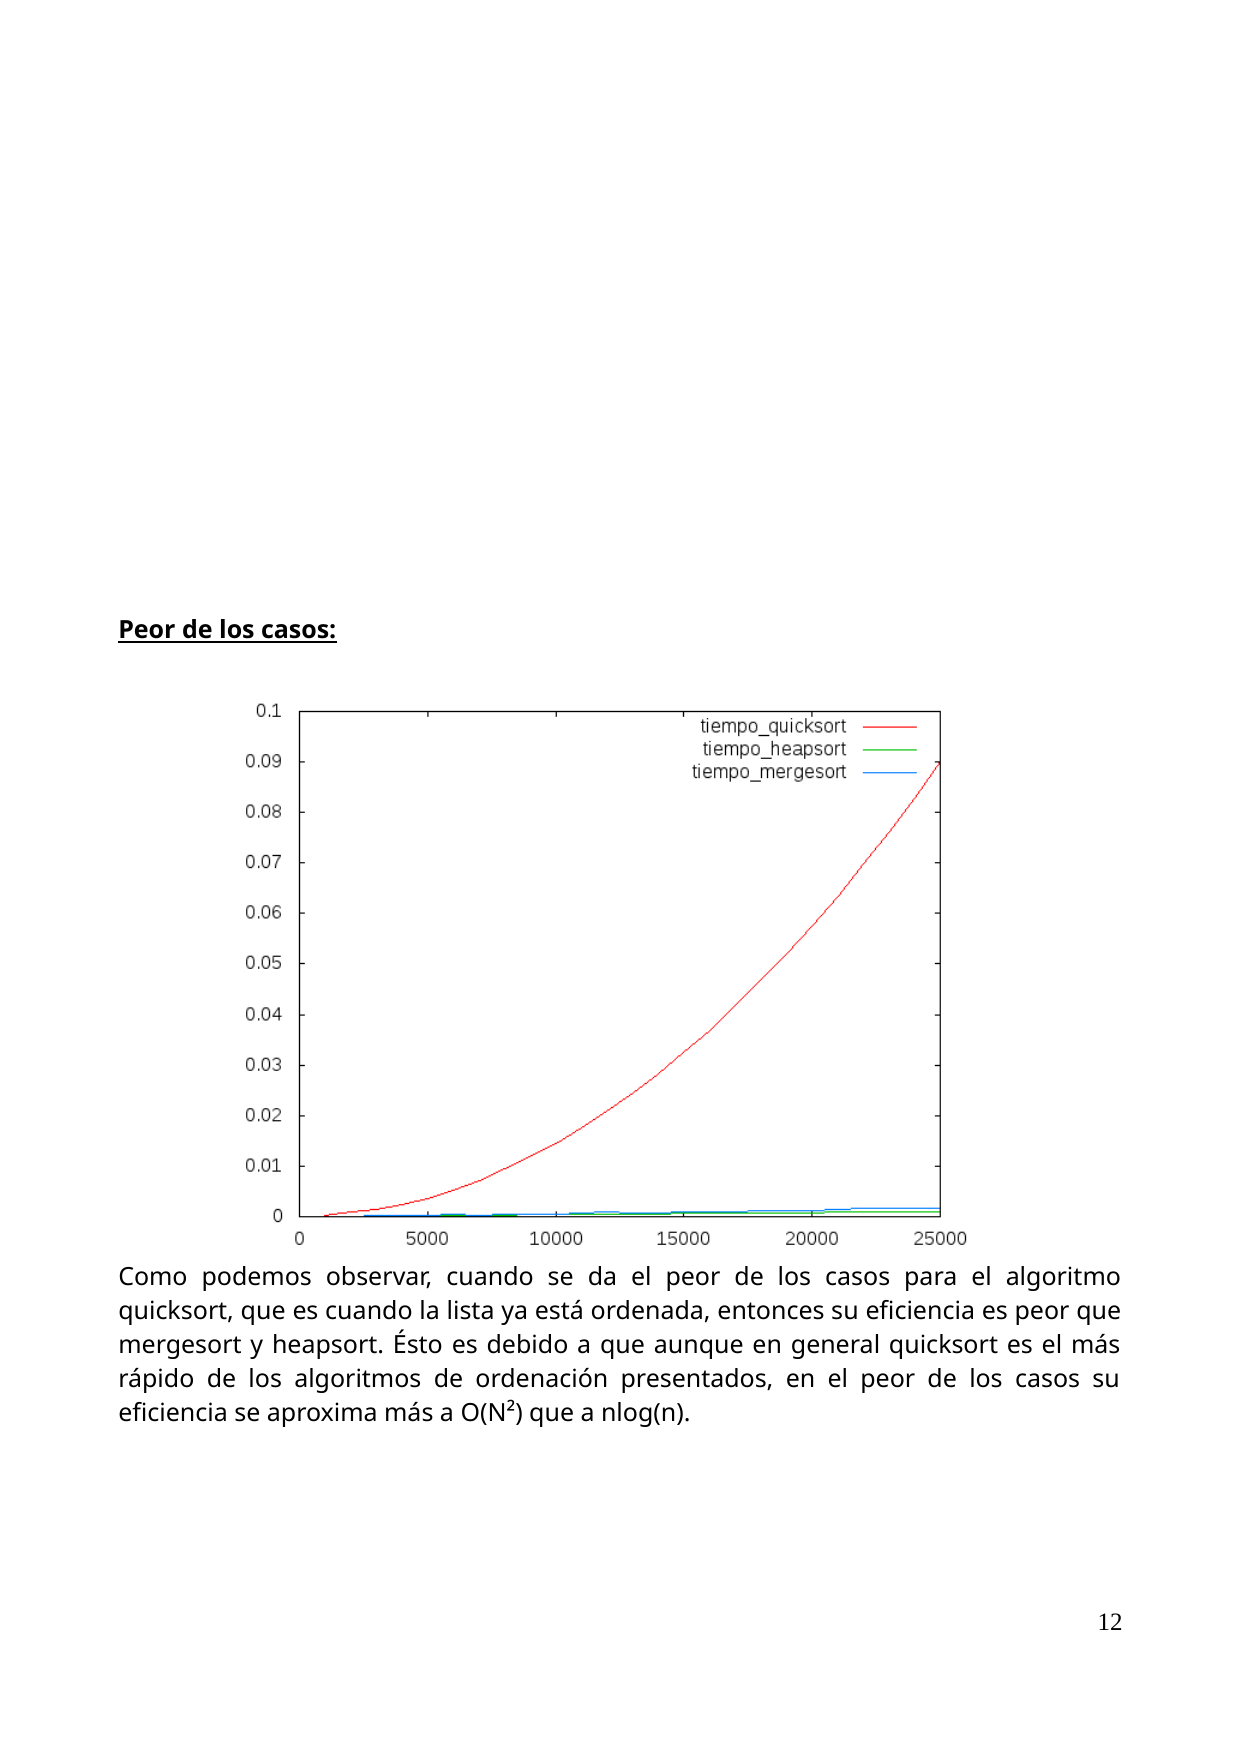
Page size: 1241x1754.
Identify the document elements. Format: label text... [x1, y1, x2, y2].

picture [209, 687, 977, 1263]
text Peor de los casos: [118, 612, 1122, 646]
text Como podemos observar, cuando se da el peor de los casos para el algoritmo quicksort, que es cuando la lista ya está ordenada, entonces su eficiencia es peor que mergesort y heapsort. Ésto es debido a que aunque en general quicksort es el más rápido de los algoritmos de ordenación presentados, en el peor de los casos su eficiencia se aproxima más a O(N²) que a nlog(n). [118, 1258, 1122, 1429]
